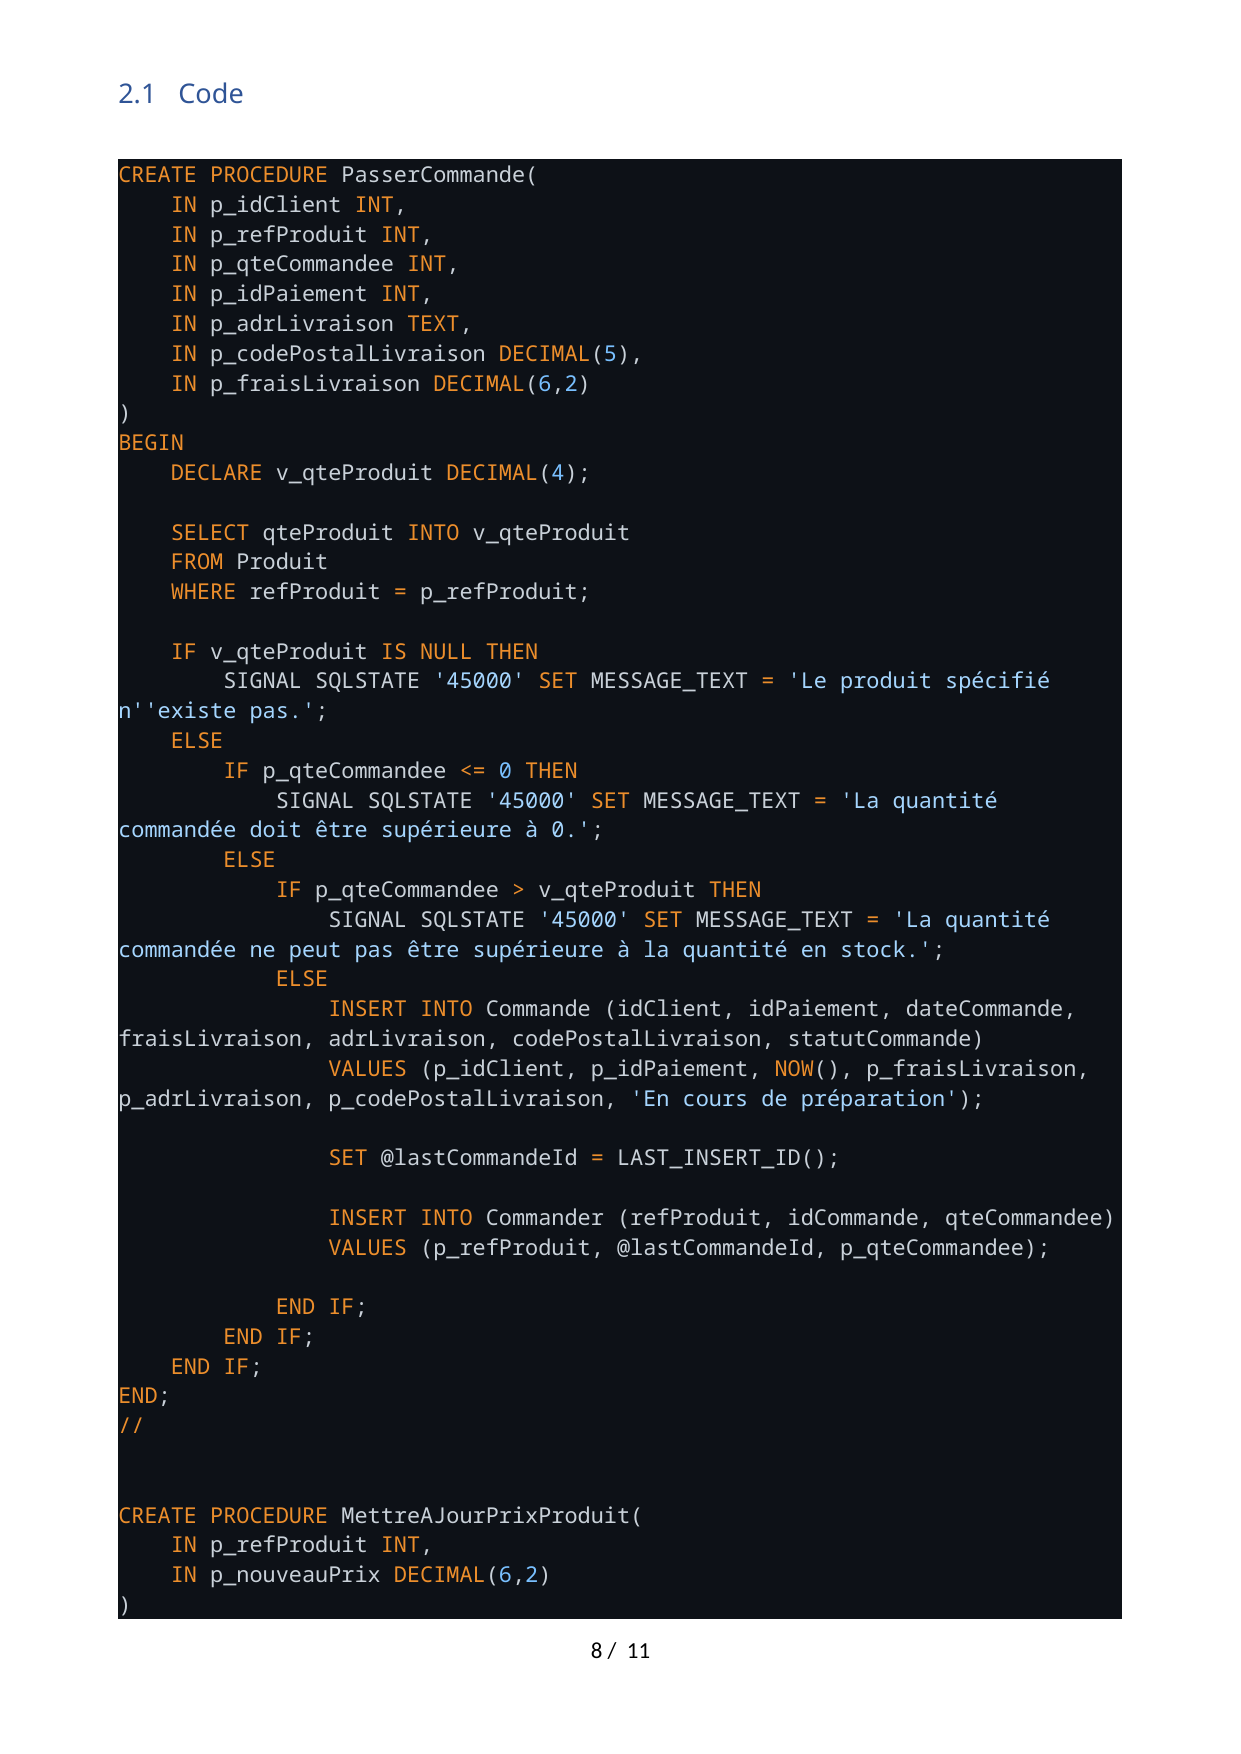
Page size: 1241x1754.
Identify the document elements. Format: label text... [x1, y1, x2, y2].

text IN p_nouveauPrix DECIMAL(6,2) [118, 1559, 1122, 1589]
text INSERT INTO Commander (refProduit, idCommande, qteCommandee) [118, 1202, 1122, 1232]
text ) [118, 1589, 1122, 1619]
text SELECT qteProduit INTO v_qteProduit [118, 517, 1122, 546]
text SET @lastCommandeId = LAST_INSERT_ID(); [118, 1142, 1122, 1172]
text CREATE PROCEDURE MettreAJourPrixProduit( [118, 1500, 1122, 1529]
text VALUES (p_refProduit, @lastCommandeId, p_qteCommandee); [118, 1232, 1122, 1261]
text CREATE PROCEDURE PasserCommande( [118, 159, 1122, 189]
text ELSE [118, 963, 1122, 993]
text SIGNAL SQLSTATE '45000' SET MESSAGE_TEXT = 'La quantité commandée ne peut pas être supérieure à la quantité en stock.'; [118, 904, 1122, 963]
subtitle Code [118, 75, 1122, 112]
text IN p_refProduit INT, [118, 1529, 1122, 1559]
text ) [118, 397, 1122, 427]
text SIGNAL SQLSTATE '45000' SET MESSAGE_TEXT = 'La quantité commandée doit être supérieure à 0.'; [118, 785, 1122, 844]
text IF p_qteCommandee <= 0 THEN [118, 755, 1122, 785]
text IN p_idClient INT, [118, 189, 1122, 219]
text ELSE [118, 844, 1122, 874]
text ELSE [118, 725, 1122, 755]
text IN p_adrLivraison TEXT, [118, 308, 1122, 338]
text IN p_codePostalLivraison DECIMAL(5), [118, 338, 1122, 368]
text DECLARE v_qteProduit DECIMAL(4); [118, 457, 1122, 487]
text END IF; [118, 1291, 1122, 1321]
text END IF; [118, 1351, 1122, 1381]
text END; [118, 1381, 1122, 1410]
text IN p_qteCommandee INT, [118, 248, 1122, 278]
text SIGNAL SQLSTATE '45000' SET MESSAGE_TEXT = 'Le produit spécifié n''existe pas.'; [118, 666, 1122, 725]
text BEGIN [118, 427, 1122, 457]
text END IF; [118, 1321, 1122, 1351]
text WHERE refProduit = p_refProduit; [118, 576, 1122, 606]
text // [118, 1410, 1122, 1440]
text IN p_fraisLivraison DECIMAL(6,2) [118, 368, 1122, 397]
text VALUES (p_idClient, p_idPaiement, NOW(), p_fraisLivraison, p_adrLivraison, p_codePostalLivraison, 'En cours de préparation'); [118, 1053, 1122, 1112]
text FROM Produit [118, 546, 1122, 576]
text IN p_idPaiement INT, [118, 278, 1122, 308]
text IN p_refProduit INT, [118, 219, 1122, 248]
text IF v_qteProduit IS NULL THEN [118, 636, 1122, 666]
text INSERT INTO Commande (idClient, idPaiement, dateCommande, fraisLivraison, adrLivraison, codePostalLivraison, statutCommande) [118, 993, 1122, 1053]
text IF p_qteCommandee > v_qteProduit THEN [118, 874, 1122, 904]
